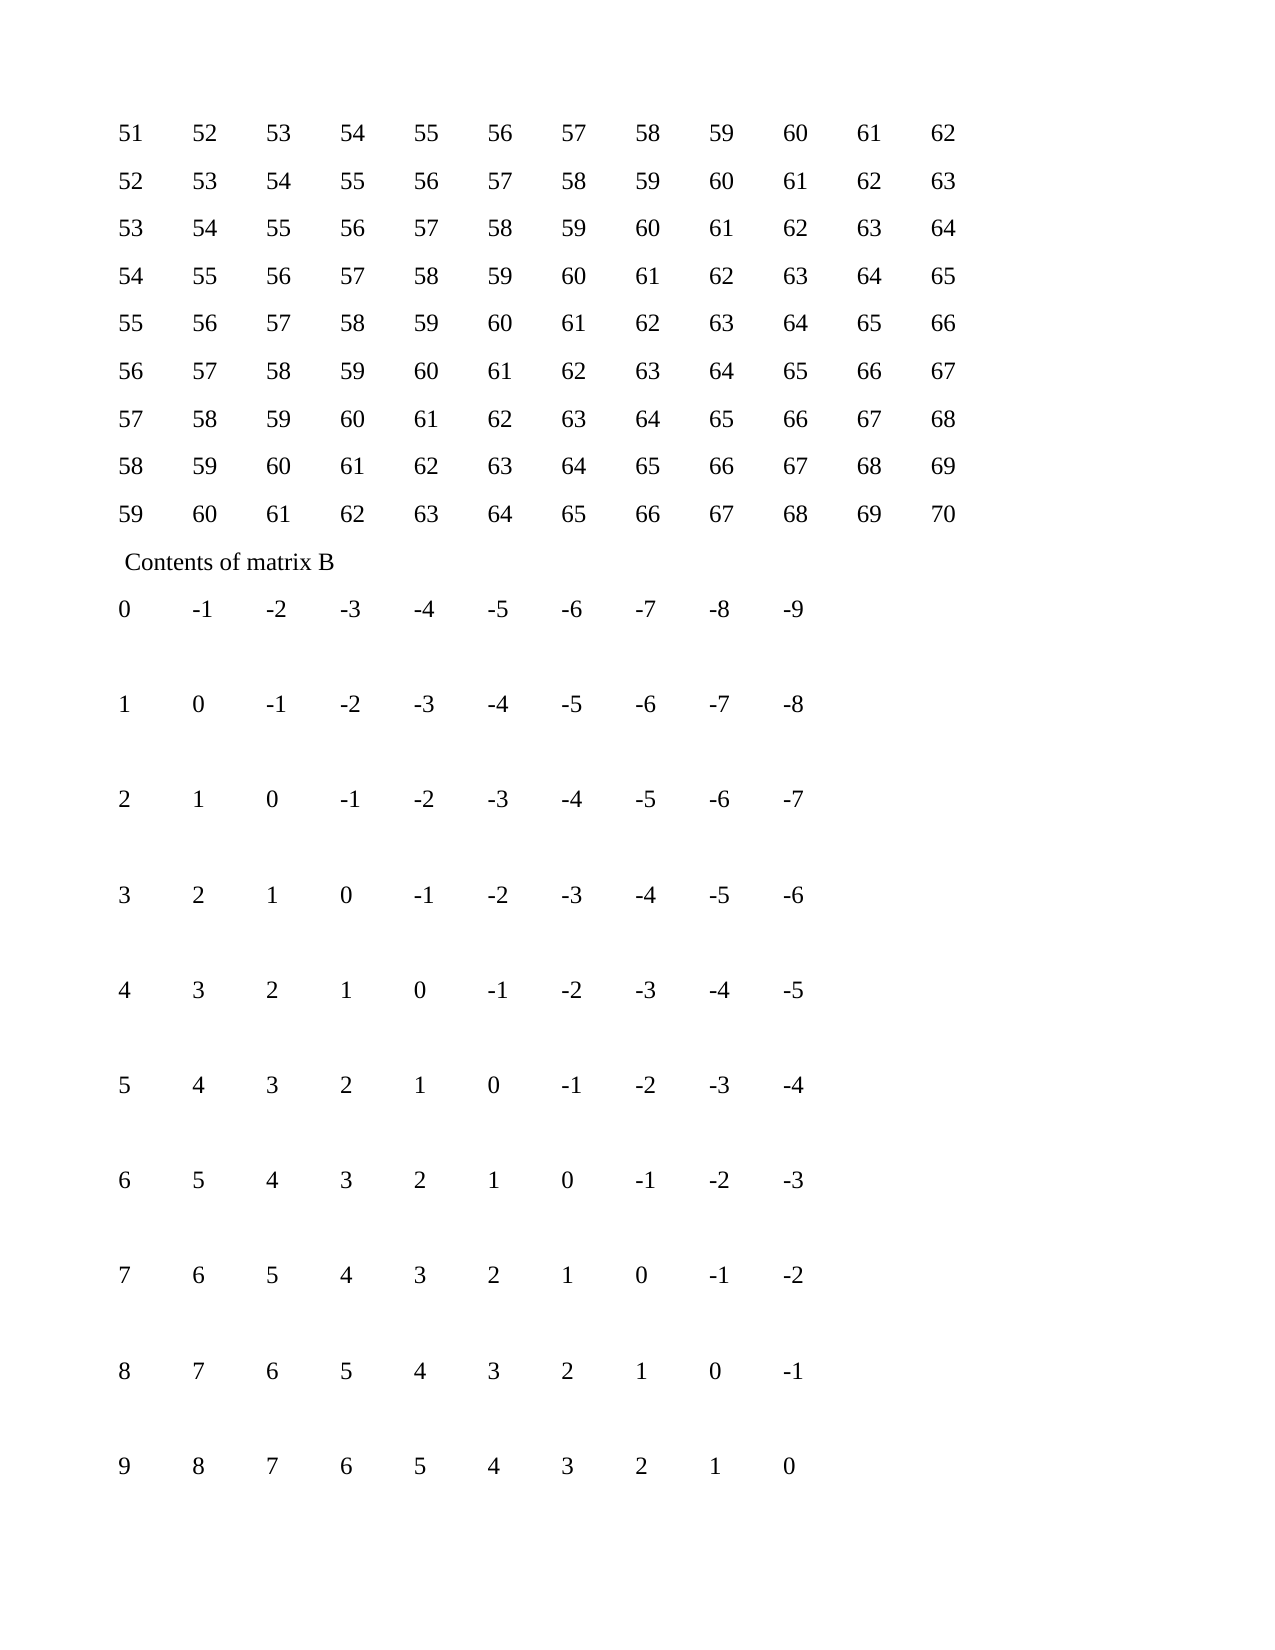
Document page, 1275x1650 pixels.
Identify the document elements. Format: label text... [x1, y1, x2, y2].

text 3 2 1 0 -1 -2 -3 -4 -5 -6 [118, 880, 1157, 908]
text 56 57 58 59 60 61 62 63 64 65 66 67 [118, 356, 1157, 385]
text 52 53 54 55 56 57 58 59 60 61 62 63 [118, 166, 1157, 194]
text 55 56 57 58 59 60 61 62 63 64 65 66 [118, 308, 1157, 337]
text 59 60 61 62 63 64 65 66 67 68 69 70 [118, 499, 1157, 528]
text 9 8 7 6 5 4 3 2 1 0 [118, 1451, 1157, 1480]
text 7 6 5 4 3 2 1 0 -1 -2 [118, 1261, 1157, 1289]
text 0 -1 -2 -3 -4 -5 -6 -7 -8 -9 [118, 594, 1157, 623]
text 57 58 59 60 61 62 63 64 65 66 67 68 [118, 404, 1157, 432]
text 4 3 2 1 0 -1 -2 -3 -4 -5 [118, 975, 1157, 1004]
text Contents of matrix B [118, 547, 1157, 575]
text 2 1 0 -1 -2 -3 -4 -5 -6 -7 [118, 784, 1157, 813]
text 58 59 60 61 62 63 64 65 66 67 68 69 [118, 451, 1157, 480]
text 5 4 3 2 1 0 -1 -2 -3 -4 [118, 1070, 1157, 1099]
text 54 55 56 57 58 59 60 61 62 63 64 65 [118, 261, 1157, 290]
text 8 7 6 5 4 3 2 1 0 -1 [118, 1356, 1157, 1384]
text 53 54 55 56 57 58 59 60 61 62 63 64 [118, 213, 1157, 242]
text 1 0 -1 -2 -3 -4 -5 -6 -7 -8 [118, 689, 1157, 718]
text 6 5 4 3 2 1 0 -1 -2 -3 [118, 1165, 1157, 1194]
text 51 52 53 54 55 56 57 58 59 60 61 62 [118, 118, 1157, 147]
